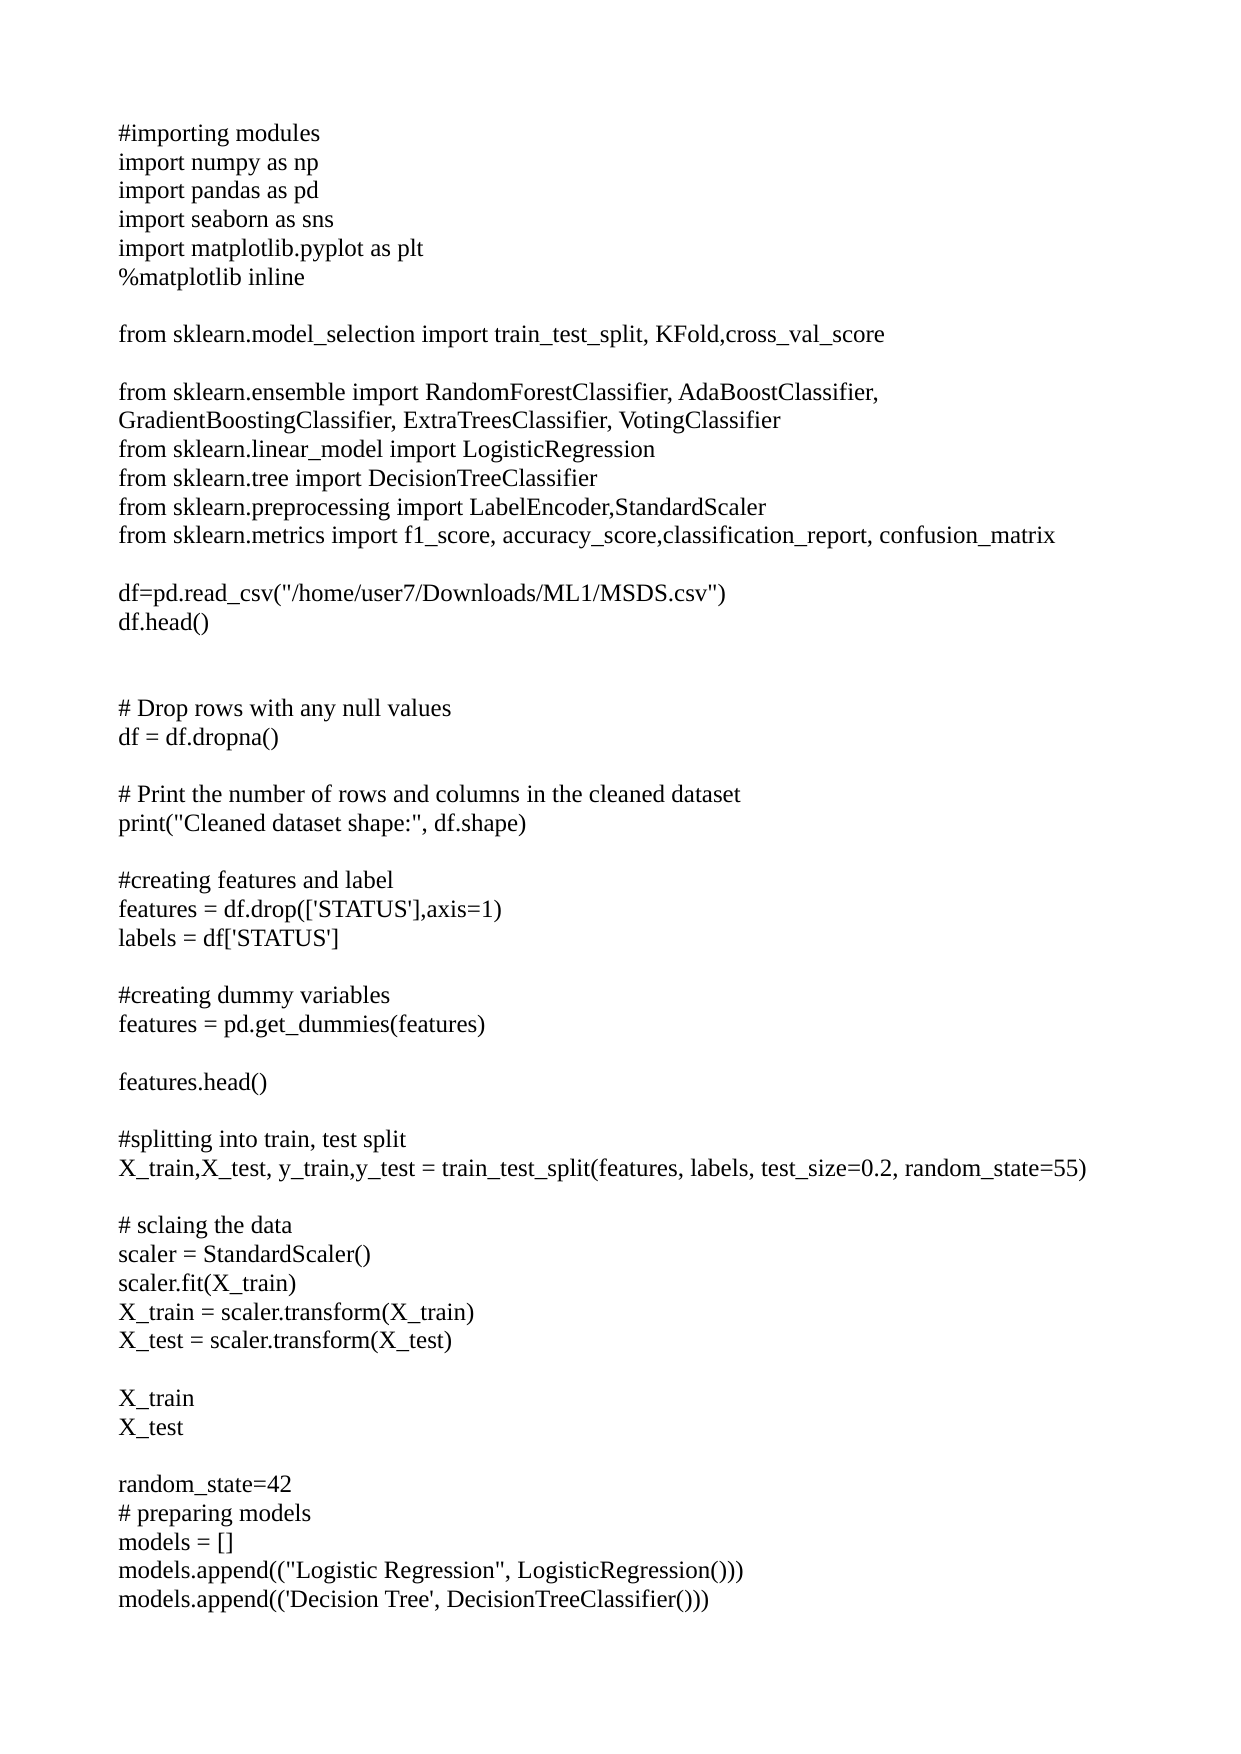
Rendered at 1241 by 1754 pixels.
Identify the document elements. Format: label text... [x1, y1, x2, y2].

text import pandas as pd [118, 176, 1122, 204]
text from sklearn.tree import DecisionTreeClassifier [118, 463, 1122, 492]
text #splitting into train, test split [118, 1124, 1122, 1153]
text import seaborn as sns [118, 204, 1122, 233]
text df=pd.read_csv("/home/user7/Downloads/ML1/MSDS.csv") [118, 578, 1122, 607]
text %matplotlib inline [118, 262, 1122, 291]
text models.append(('Decision Tree', DecisionTreeClassifier())) [118, 1584, 1122, 1613]
text X_train = scaler.transform(X_train) [118, 1297, 1122, 1326]
text from sklearn.model_selection import train_test_split, KFold,cross_val_score [118, 319, 1122, 348]
text from sklearn.preprocessing import LabelEncoder,StandardScaler [118, 492, 1122, 521]
text #creating dummy variables [118, 981, 1122, 1009]
text import matplotlib.pyplot as plt [118, 233, 1122, 262]
text from sklearn.metrics import f1_score, accuracy_score,classification_report, confusion_matrix [118, 521, 1122, 549]
text print("Cleaned dataset shape:", df.shape) [118, 808, 1122, 837]
text # sclaing the data [118, 1211, 1122, 1239]
text labels = df['STATUS'] [118, 923, 1122, 952]
text # Print the number of rows and columns in the cleaned dataset [118, 779, 1122, 808]
text features.head() [118, 1067, 1122, 1096]
text models.append(("Logistic Regression", LogisticRegression())) [118, 1556, 1122, 1584]
text from sklearn.ensemble import RandomForestClassifier, AdaBoostClassifier, GradientBoostingClassifier, ExtraTreesClassifier, VotingClassifier [118, 377, 1122, 434]
text #creating features and label [118, 866, 1122, 894]
text import numpy as np [118, 147, 1122, 176]
text X_test = scaler.transform(X_test) [118, 1326, 1122, 1354]
text scaler.fit(X_train) [118, 1268, 1122, 1297]
text #importing modules [118, 118, 1122, 147]
text # Drop rows with any null values [118, 693, 1122, 722]
text X_train,X_test, y_train,y_test = train_test_split(features, labels, test_size=0.2, random_state=55) [118, 1153, 1122, 1182]
text df = df.dropna() [118, 722, 1122, 751]
text # preparing models [118, 1498, 1122, 1527]
text features = pd.get_dummies(features) [118, 1009, 1122, 1038]
text X_train [118, 1383, 1122, 1412]
text features = df.drop(['STATUS'],axis=1) [118, 894, 1122, 923]
text models = [] [118, 1527, 1122, 1556]
text X_test [118, 1412, 1122, 1441]
text df.head() [118, 607, 1122, 636]
text from sklearn.linear_model import LogisticRegression [118, 434, 1122, 463]
text scaler = StandardScaler() [118, 1239, 1122, 1268]
text random_state=42 [118, 1469, 1122, 1498]
